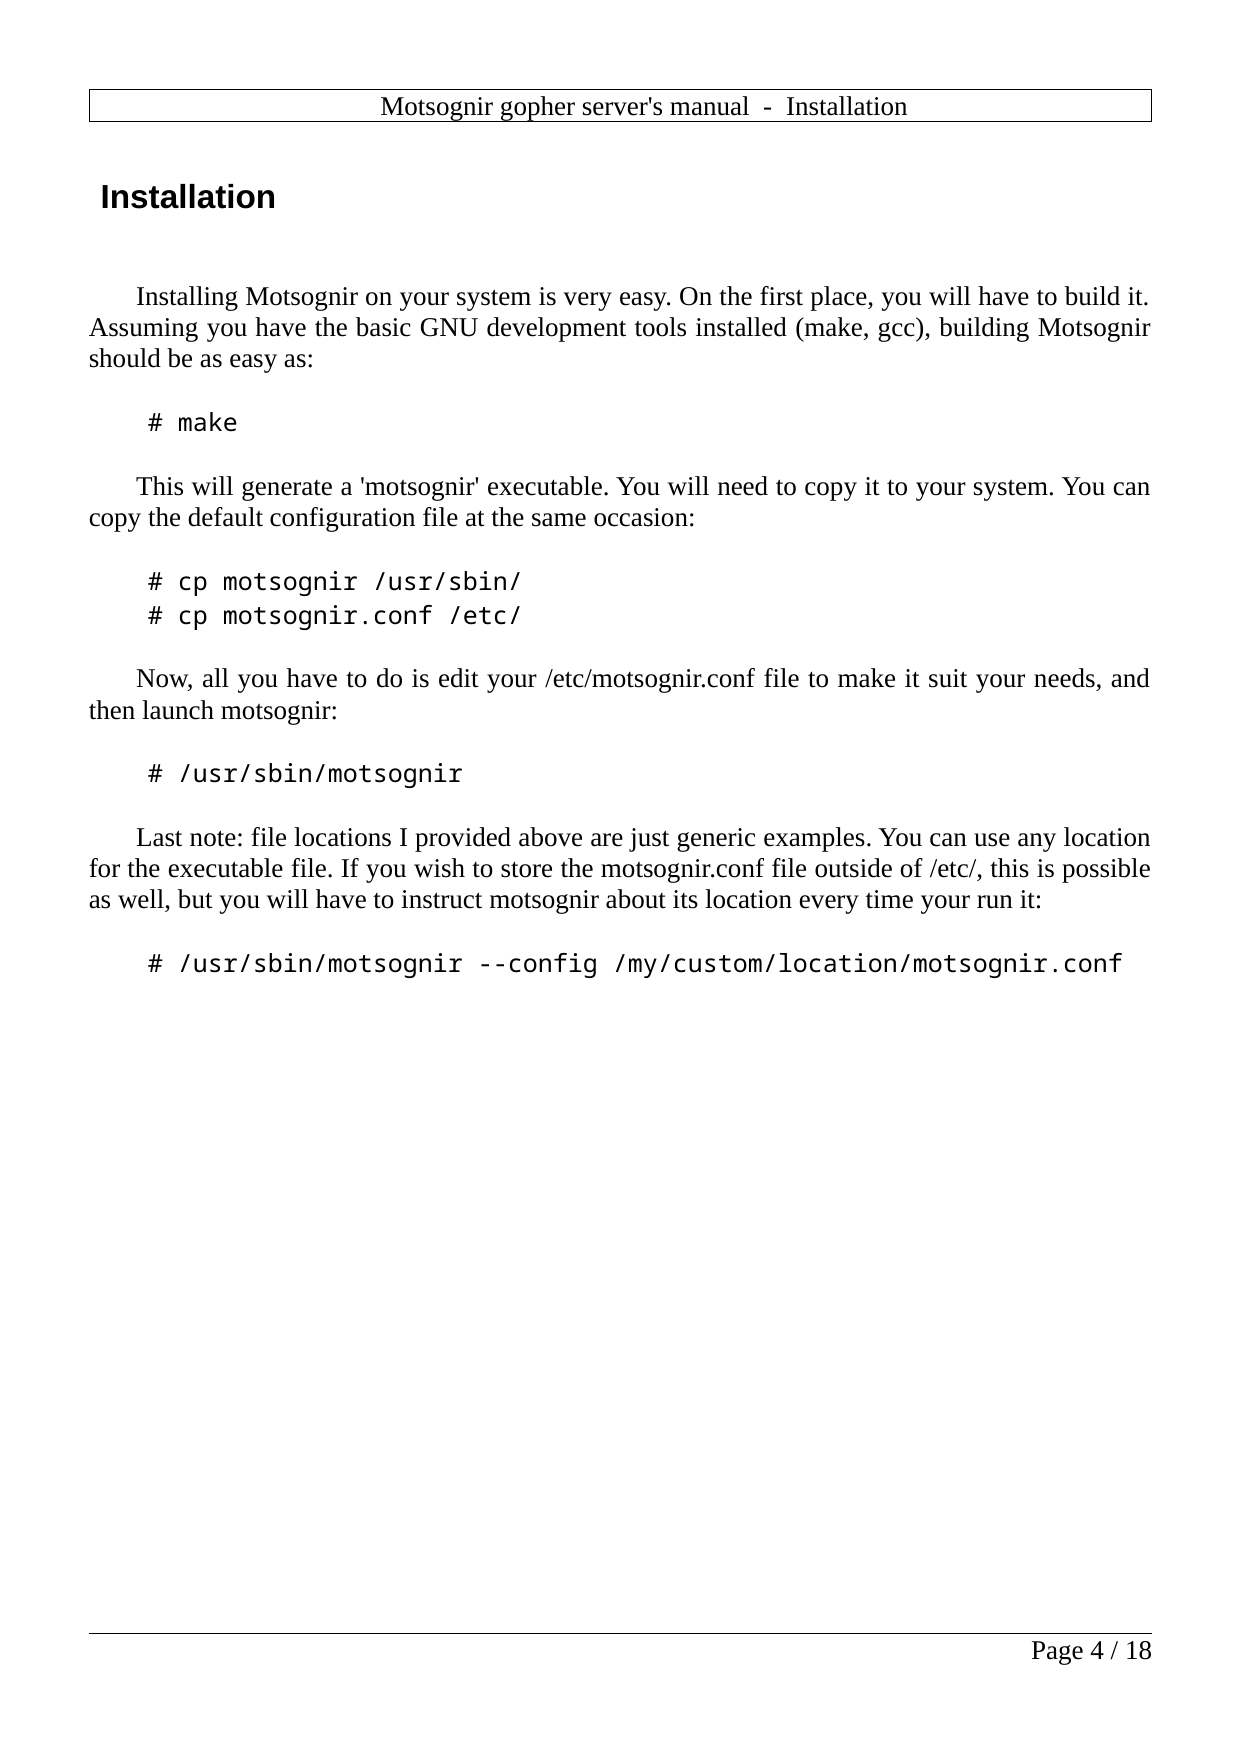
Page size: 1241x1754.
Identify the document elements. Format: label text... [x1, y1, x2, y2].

text # cp motsognir /usr/sbin/ [148, 563, 1152, 597]
text # make [148, 405, 1152, 439]
text Installing Motsognir on your system is very easy. On the first place, you will have to build it. Assuming you have the basic GNU development tools installed (make, gcc), building Motsognir should be as easy as: [88, 280, 1152, 373]
text # /usr/sbin/motsognir [148, 756, 1152, 790]
text # /usr/sbin/motsognir --config /my/custom/location/motsognir.conf [148, 946, 1152, 980]
text Last note: file locations I provided above are just generic examples. You can use any location for the executable file. If you wish to store the motsognir.conf file outside of /etc/, this is possible as well, but you will have to instruct motsognir about its location every time your run it: [88, 821, 1152, 915]
text This will generate a 'motsognir' executable. You will need to copy it to your system. You can copy the default configuration file at the same occasion: [88, 470, 1152, 532]
text # cp motsognir.conf /etc/ [148, 597, 1152, 631]
subtitle Installation [100, 177, 1152, 215]
text Now, all you have to do is edit your /etc/motsognir.conf file to make it suit your needs, and then launch motsognir: [88, 663, 1152, 725]
